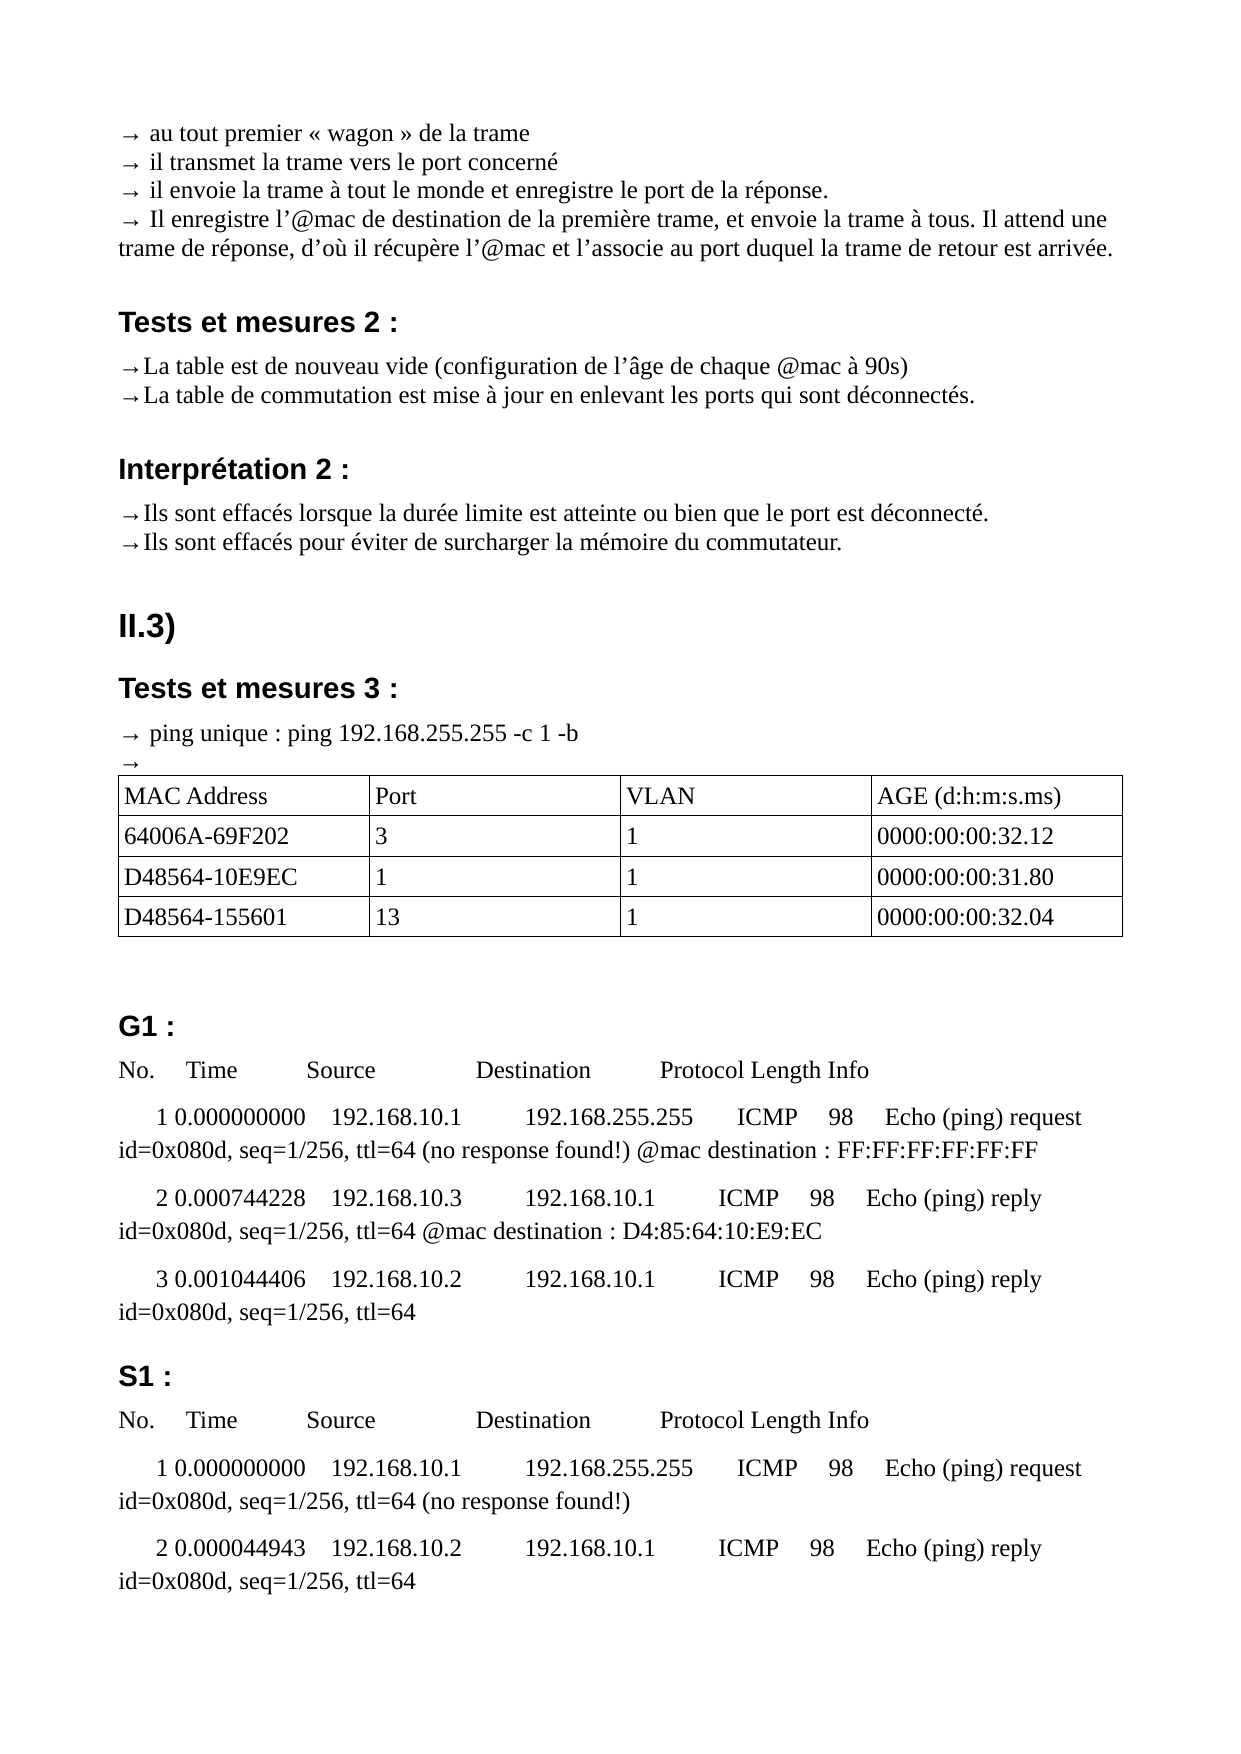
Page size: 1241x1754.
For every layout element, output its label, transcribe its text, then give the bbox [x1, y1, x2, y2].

text 1 0.000000000 192.168.10.1 192.168.255.255 ICMP 98 Echo (ping) request id=0x080d, seq=1/256, ttl=64 (no response found!) [118, 1453, 1122, 1514]
table_cell 1 [370, 857, 620, 896]
text 3 0.001044406 192.168.10.2 192.168.10.1 ICMP 98 Echo (ping) reply id=0x080d, seq=1/256, ttl=64 [118, 1264, 1122, 1325]
table_cell 0000:00:00:31.80 [872, 857, 1122, 896]
table_cell 64006A-69F202 [119, 816, 369, 856]
table_cell D48564-10E9EC [119, 857, 369, 896]
text →La table est de nouveau vide (configuration de l’âge de chaque @mac à 90s) [118, 351, 1122, 380]
text No. Time Source Destination Protocol Length Info [118, 1055, 1122, 1083]
table_cell 0000:00:00:32.04 [872, 897, 1122, 936]
text →Ils sont effacés lorsque la durée limite est atteinte ou bien que le port est déconnecté. [118, 498, 1122, 527]
table_cell 1 [621, 857, 871, 896]
text → ping unique : ping 192.168.255.255 -c 1 -b [118, 718, 1122, 746]
subtitle Tests et mesures 3 : [118, 671, 1122, 705]
subtitle S1 : [118, 1359, 1122, 1393]
text No. Time Source Destination Protocol Length Info [118, 1405, 1122, 1434]
text → au tout premier « wagon » de la trame [118, 118, 1122, 147]
text 1 0.000000000 192.168.10.1 192.168.255.255 ICMP 98 Echo (ping) request id=0x080d, seq=1/256, ttl=64 (no response found!) @mac destination : FF:FF:FF:FF:FF:FF [118, 1102, 1122, 1164]
table_header Port [370, 776, 620, 815]
table_header VLAN [621, 776, 871, 815]
table_cell 1 [621, 897, 871, 936]
table_cell 13 [370, 897, 620, 936]
subtitle Tests et mesures 2 : [118, 305, 1122, 339]
table_cell 3 [370, 816, 620, 856]
table_header MAC Address [119, 776, 369, 815]
text →La table de commutation est mise à jour en enlevant les ports qui sont déconnectés. [118, 380, 1122, 409]
table_cell D48564-155601 [119, 897, 369, 936]
subtitle II.3) [118, 606, 1122, 644]
text →Ils sont effacés pour éviter de surcharger la mémoire du commutateur. [118, 527, 1122, 556]
text → il transmet la trame vers le port concerné [118, 147, 1122, 176]
text → Il enregistre l’@mac de destination de la première trame, et envoie la trame à tous. Il attend une trame de réponse, d’où il récupère l’@mac et l’associe au port duquel la trame de retour est arrivée. [118, 204, 1122, 262]
table_header AGE (d:h:m:s.ms) [872, 776, 1122, 815]
table_cell 0000:00:00:32.12 [872, 816, 1122, 856]
table_cell 1 [621, 816, 871, 856]
text 2 0.000744228 192.168.10.3 192.168.10.1 ICMP 98 Echo (ping) reply id=0x080d, seq=1/256, ttl=64 @mac destination : D4:85:64:10:E9:EC [118, 1183, 1122, 1245]
text → [118, 746, 1122, 775]
subtitle G1 : [118, 1008, 1122, 1042]
text 2 0.000044943 192.168.10.2 192.168.10.1 ICMP 98 Echo (ping) reply id=0x080d, seq=1/256, ttl=64 [118, 1533, 1122, 1595]
text → il envoie la trame à tout le monde et enregistre le port de la réponse. [118, 176, 1122, 204]
subtitle Interprétation 2 : [118, 452, 1122, 486]
